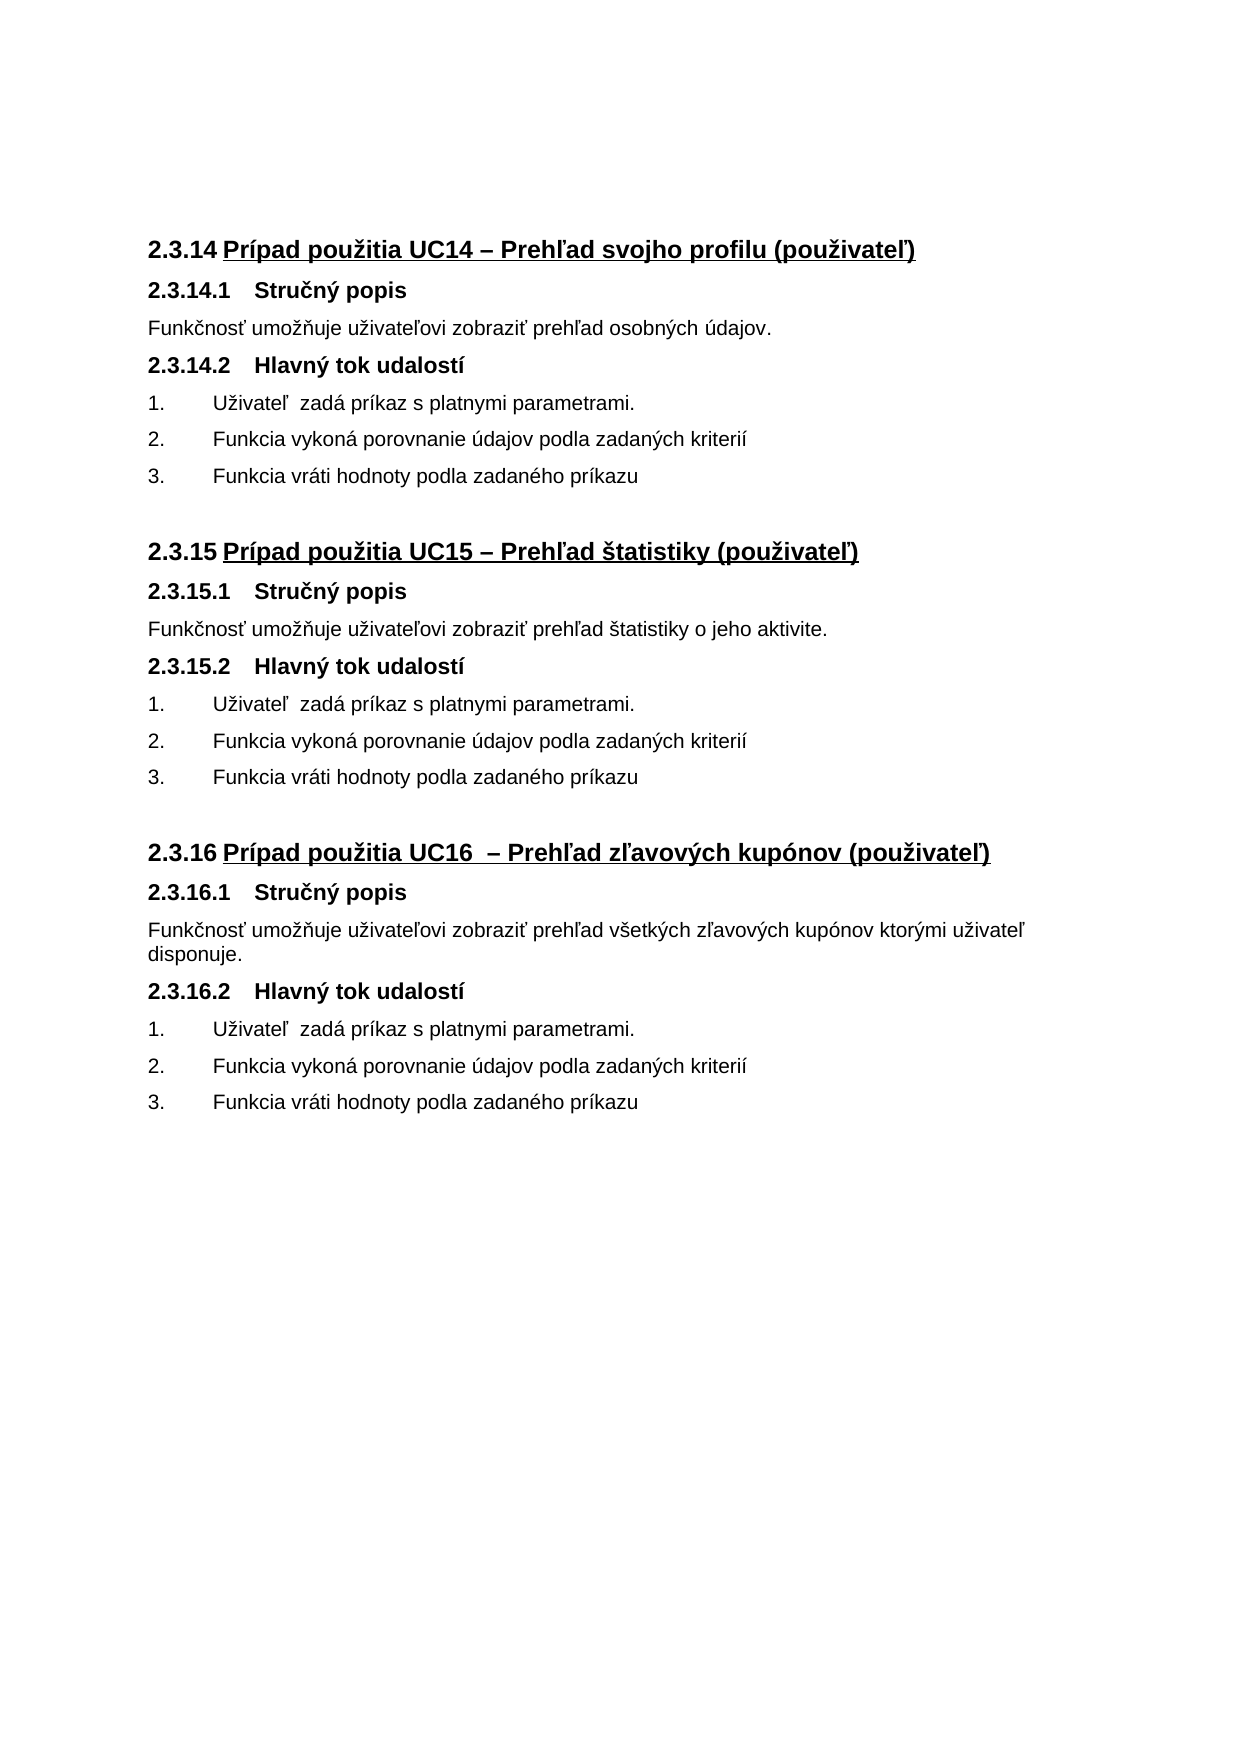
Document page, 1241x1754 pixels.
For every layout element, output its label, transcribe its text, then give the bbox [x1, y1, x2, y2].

subtitle Stručný popis [148, 578, 1092, 604]
subtitle Hlavný tok udalostí [148, 653, 1092, 679]
text Funkčnosť umožňuje uživateľovi zobraziť prehľad všetkých zľavových kupónov ktorými uživateľ disponuje. [148, 918, 1092, 966]
list 1. Uživateľ zadá príkaz s platnymi parametrami. [148, 1017, 1092, 1041]
list 3. Funkcia vráti hodnoty podla zadaného príkazu [148, 1090, 1092, 1114]
subtitle Hlavný tok udalostí [148, 978, 1092, 1005]
text Funkčnosť umožňuje uživateľovi zobraziť prehľad štatistiky o jeho aktivite. [148, 617, 1092, 641]
list 1. Uživateľ zadá príkaz s platnymi parametrami. [148, 692, 1092, 716]
subtitle Prípad použitia UC14 – Prehľad svojho profilu (použivateľ) [148, 235, 1092, 264]
list 3. Funkcia vráti hodnoty podla zadaného príkazu [148, 464, 1092, 488]
list 2. Funkcia vykoná porovnanie údajov podla zadaných kriterií [148, 1054, 1092, 1078]
list 1. Uživateľ zadá príkaz s platnymi parametrami. [148, 391, 1092, 415]
list 2. Funkcia vykoná porovnanie údajov podla zadaných kriterií [148, 728, 1092, 752]
text Funkčnosť umožňuje uživateľovi zobraziť prehľad osobných údajov. [148, 315, 1092, 339]
list 3. Funkcia vráti hodnoty podla zadaného príkazu [148, 765, 1092, 789]
subtitle Prípad použitia UC15 – Prehľad štatistiky (použivateľ) [148, 537, 1092, 565]
list 2. Funkcia vykoná porovnanie údajov podla zadaných kriterií [148, 427, 1092, 451]
subtitle Prípad použitia UC16 – Prehľad zľavových kupónov (použivateľ) [148, 838, 1092, 867]
subtitle Stručný popis [148, 277, 1092, 303]
subtitle Stručný popis [148, 879, 1092, 905]
subtitle Hlavný tok udalostí [148, 352, 1092, 378]
